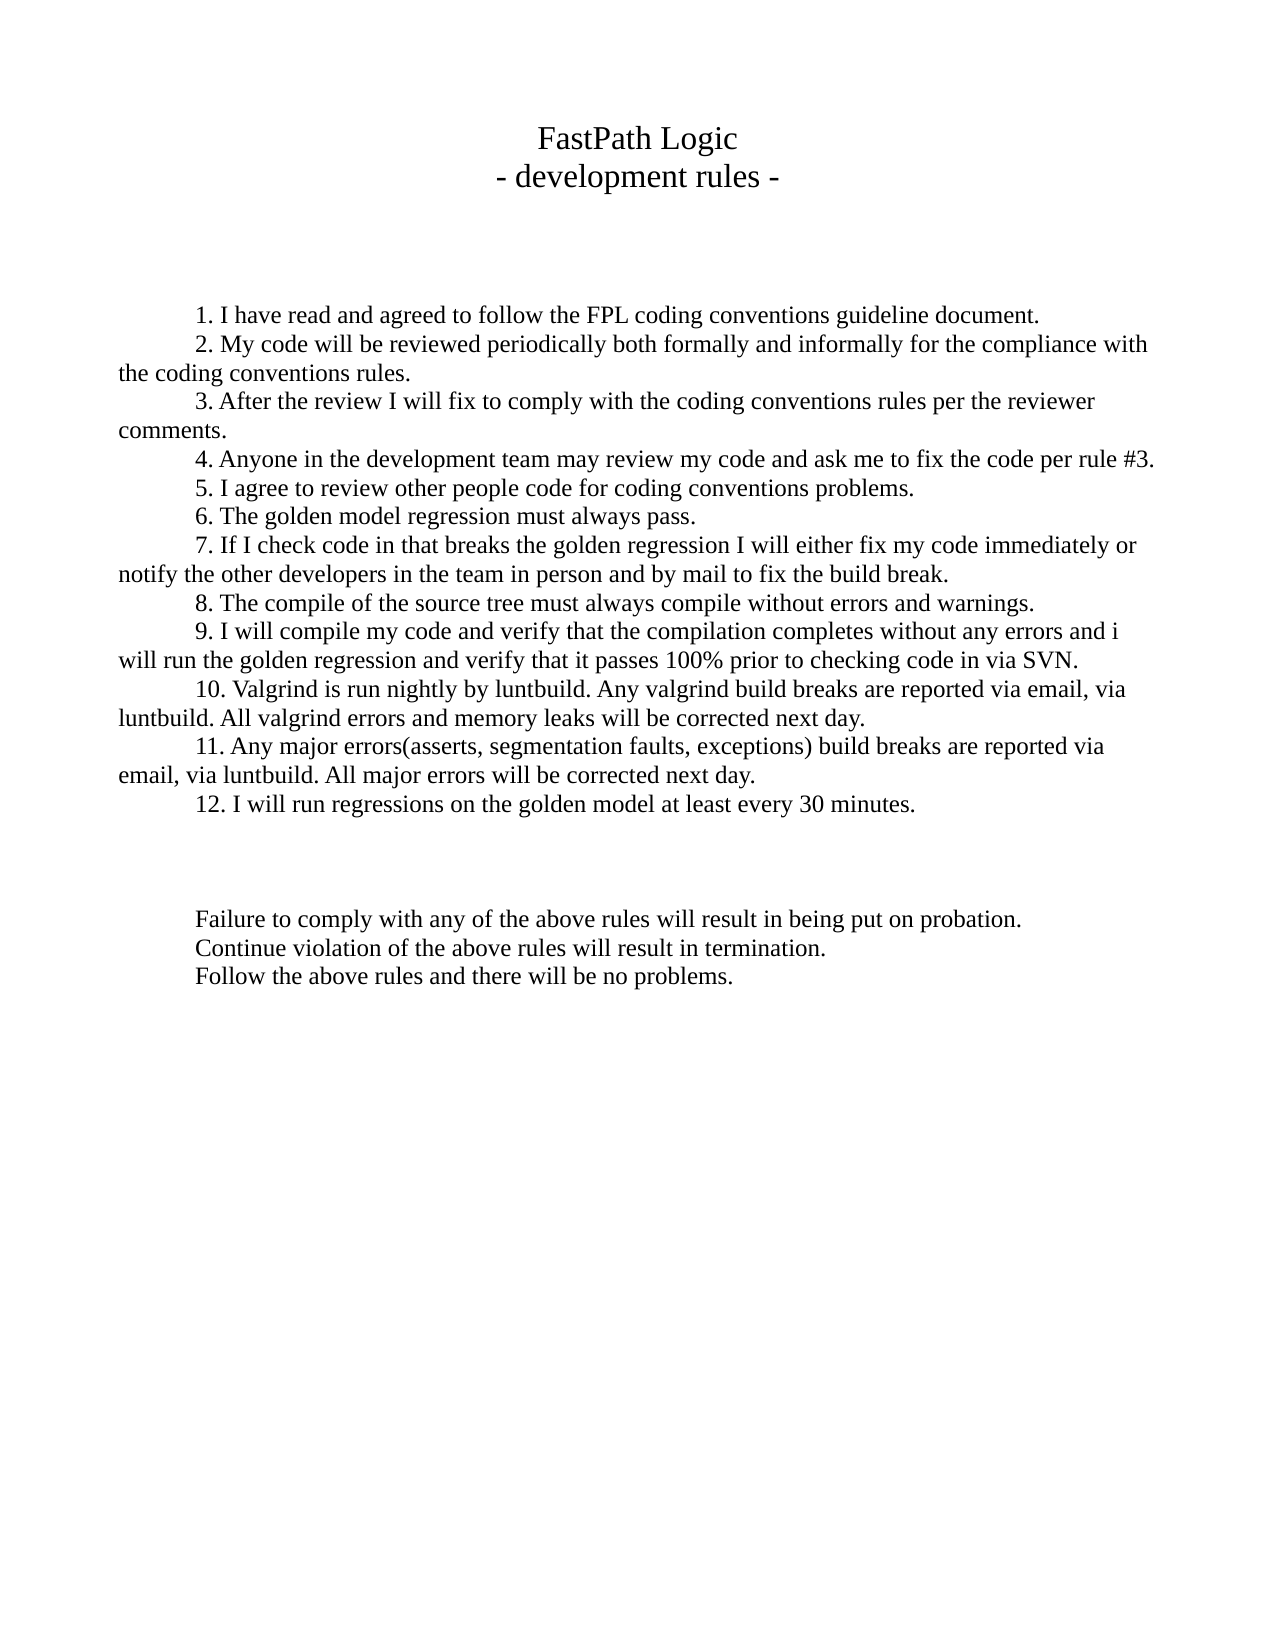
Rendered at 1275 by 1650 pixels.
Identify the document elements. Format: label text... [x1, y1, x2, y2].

text 9. I will compile my code and verify that the compilation completes without any errors and i will run the golden regression and verify that it passes 100% prior to checking code in via SVN. [118, 616, 1157, 674]
text 4. Anyone in the development team may review my code and ask me to fix the code per rule #3. [118, 444, 1157, 473]
text Follow the above rules and there will be no problems. [118, 961, 1157, 990]
text 2. My code will be reviewed periodically both formally and informally for the compliance with the coding conventions rules. [118, 329, 1157, 386]
text 11. Any major errors(asserts, segmentation faults, exceptions) build breaks are reported via email, via luntbuild. All major errors will be corrected next day. [118, 731, 1157, 789]
text FastPath Logic [118, 118, 1157, 156]
text 12. I will run regressions on the golden model at least every 30 minutes. [118, 789, 1157, 818]
text 3. After the review I will fix to comply with the coding conventions rules per the reviewer comments. [118, 386, 1157, 444]
text 8. The compile of the source tree must always compile without errors and warnings. [118, 588, 1157, 616]
text 10. Valgrind is run nightly by luntbuild. Any valgrind build breaks are reported via email, via luntbuild. All valgrind errors and memory leaks will be corrected next day. [118, 674, 1157, 731]
text Continue violation of the above rules will result in termination. [118, 933, 1157, 961]
text 6. The golden model regression must always pass. [118, 501, 1157, 530]
text - development rules - [118, 156, 1157, 195]
text 7. If I check code in that breaks the golden regression I will either fix my code immediately or notify the other developers in the team in person and by mail to fix the build break. [118, 530, 1157, 588]
text Failure to comply with any of the above rules will result in being put on probation. [118, 904, 1157, 933]
text 1. I have read and agreed to follow the FPL coding conventions guideline document. [118, 300, 1157, 329]
text 5. I agree to review other people code for coding conventions problems. [118, 473, 1157, 501]
